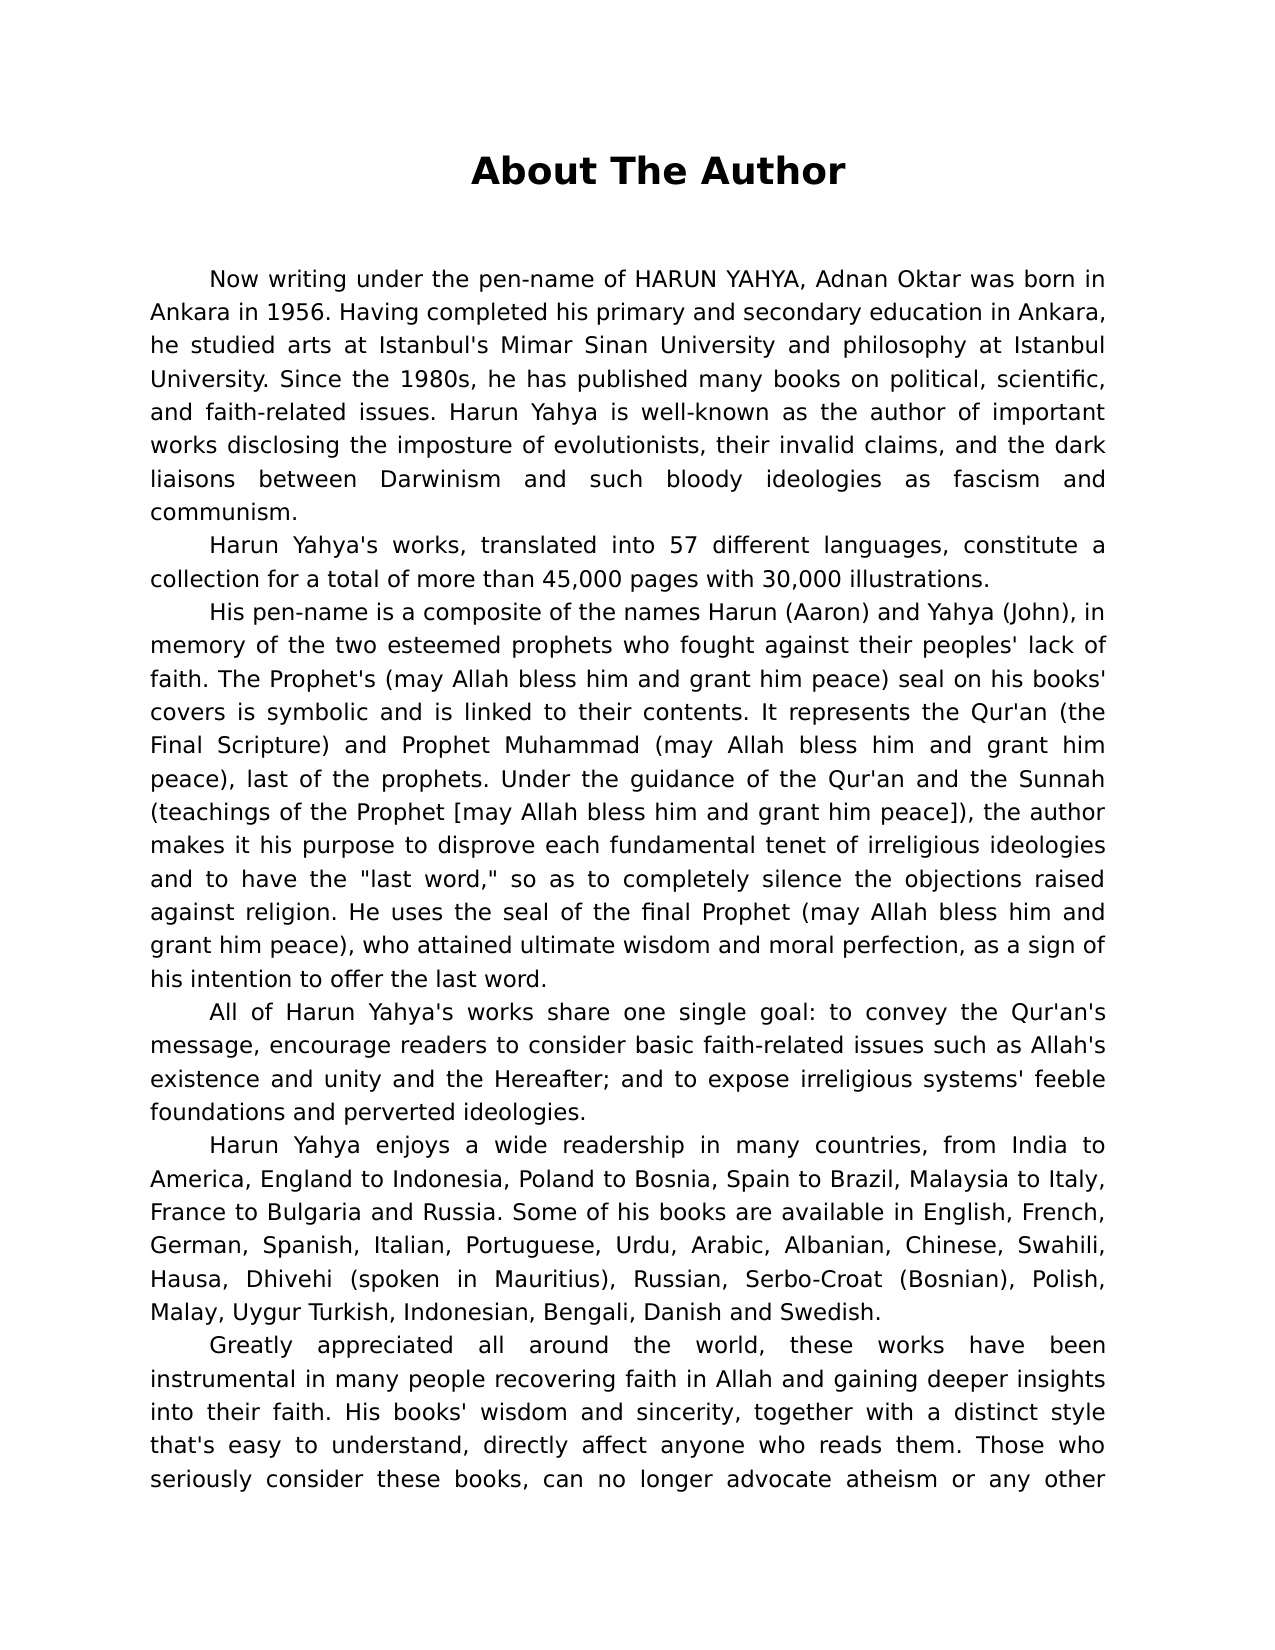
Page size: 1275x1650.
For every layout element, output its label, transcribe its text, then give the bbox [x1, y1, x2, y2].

text Greatly appreciated all around the world, these works have been instrumental in many people recovering faith in Allah and gaining deeper insights into their faith. His books' wisdom and sincerity, together with a distinct style that's easy to understand, directly affect anyone who reads them. Those who seriously consider these books, can no longer advocate atheism or any other [150, 1327, 1107, 1494]
text Harun Yahya enjoys a wide readership in many countries, from India to America, England to Indonesia, Poland to Bosnia, Spain to Brazil, Malaysia to Italy, France to Bulgaria and Russia. Some of his books are available in English, French, German, Spanish, Italian, Portuguese, Urdu, Arabic, Albanian, Chinese, Swahili, Hausa, Dhivehi (spoken in Mauritius), Russian, Serbo-Croat (Bosnian), Polish, Malay, Uygur Turkish, Indonesian, Bengali, Danish and Swedish. [150, 1127, 1107, 1327]
text About The Author [150, 150, 1107, 194]
text All of Harun Yahya's works share one single goal: to convey the Qur'an's message, encourage readers to consider basic faith-related issues such as Allah's existence and unity and the Hereafter; and to expose irreligious systems' feeble foundations and perverted ideologies. [150, 994, 1107, 1127]
text Harun Yahya's works, translated into 57 different languages, constitute a collection for a total of more than 45,000 pages with 30,000 illustrations. [150, 527, 1107, 594]
text His pen-name is a composite of the names Harun (Aaron) and Yahya (John), in memory of the two esteemed prophets who fought against their peoples' lack of faith. The Prophet's (may Allah bless him and grant him peace) seal on his books' covers is symbolic and is linked to their contents. It represents the Qur'an (the Final Scripture) and Prophet Muhammad (may Allah bless him and grant him peace), last of the prophets. Under the guidance of the Qur'an and the Sunnah (teachings of the Prophet [may Allah bless him and grant him peace]), the author makes it his purpose to disprove each fundamental tenet of irreligious ideologies and to have the "last word," so as to completely silence the objections raised against religion. He uses the seal of the final Prophet (may Allah bless him and grant him peace), who attained ultimate wisdom and moral perfection, as a sign of his intention to offer the last word. [150, 594, 1107, 994]
text Now writing under the pen-name of HARUN YAHYA, Adnan Oktar was born in Ankara in 1956. Having completed his primary and secondary education in Ankara, he studied arts at Istanbul's Mimar Sinan University and philosophy at Istanbul University. Since the 1980s, he has published many books on political, scientific, and faith-related issues. Harun Yahya is well-known as the author of important works disclosing the imposture of evolutionists, their invalid claims, and the dark liaisons between Darwinism and such bloody ideologies as fascism and communism. [150, 260, 1107, 527]
